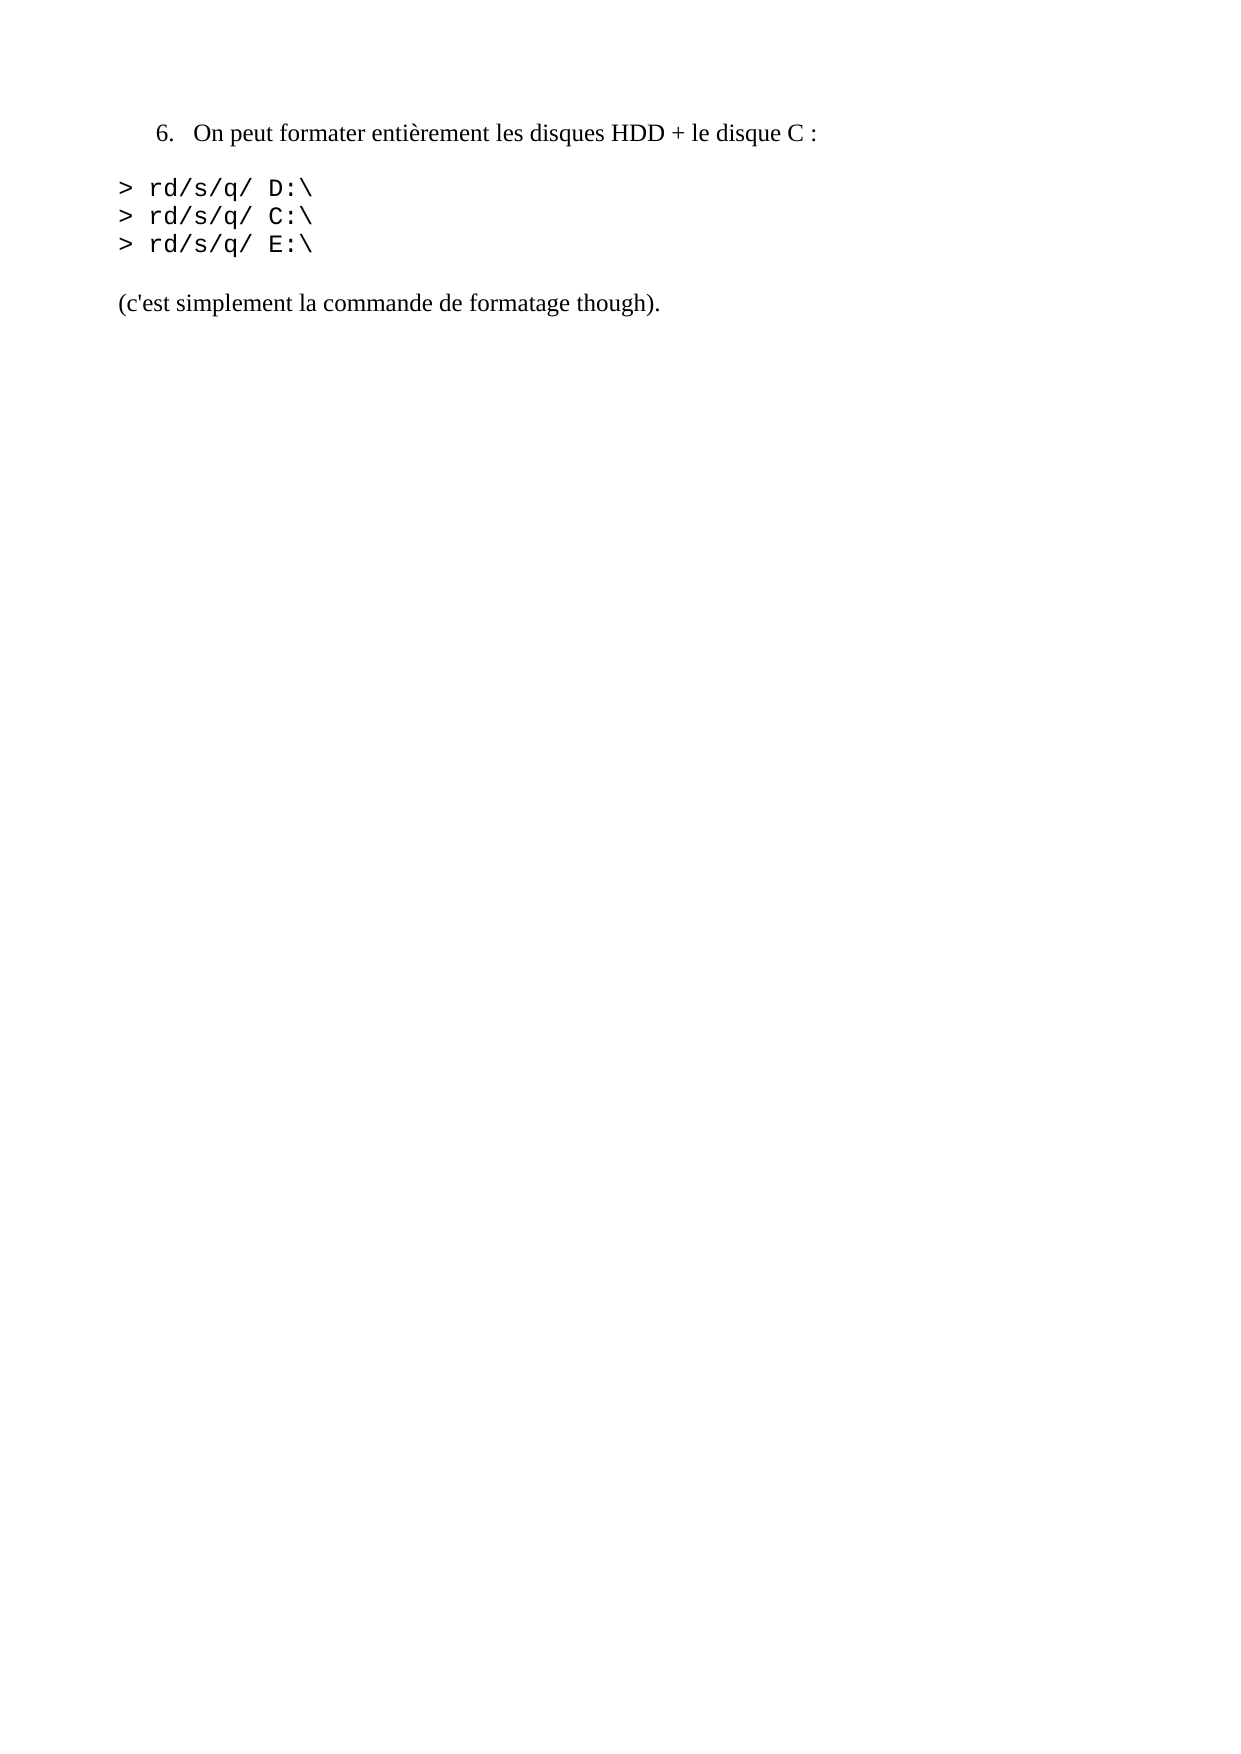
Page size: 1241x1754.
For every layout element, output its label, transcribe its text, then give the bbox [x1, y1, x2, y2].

list On peut formater entièrement les disques HDD + le disque C : [156, 118, 1122, 147]
text (c'est simplement la commande de formatage though). [118, 288, 1122, 317]
text > rd/s/q/ D:\ > rd/s/q/ C:\ > rd/s/q/ E:\ [118, 175, 1122, 260]
